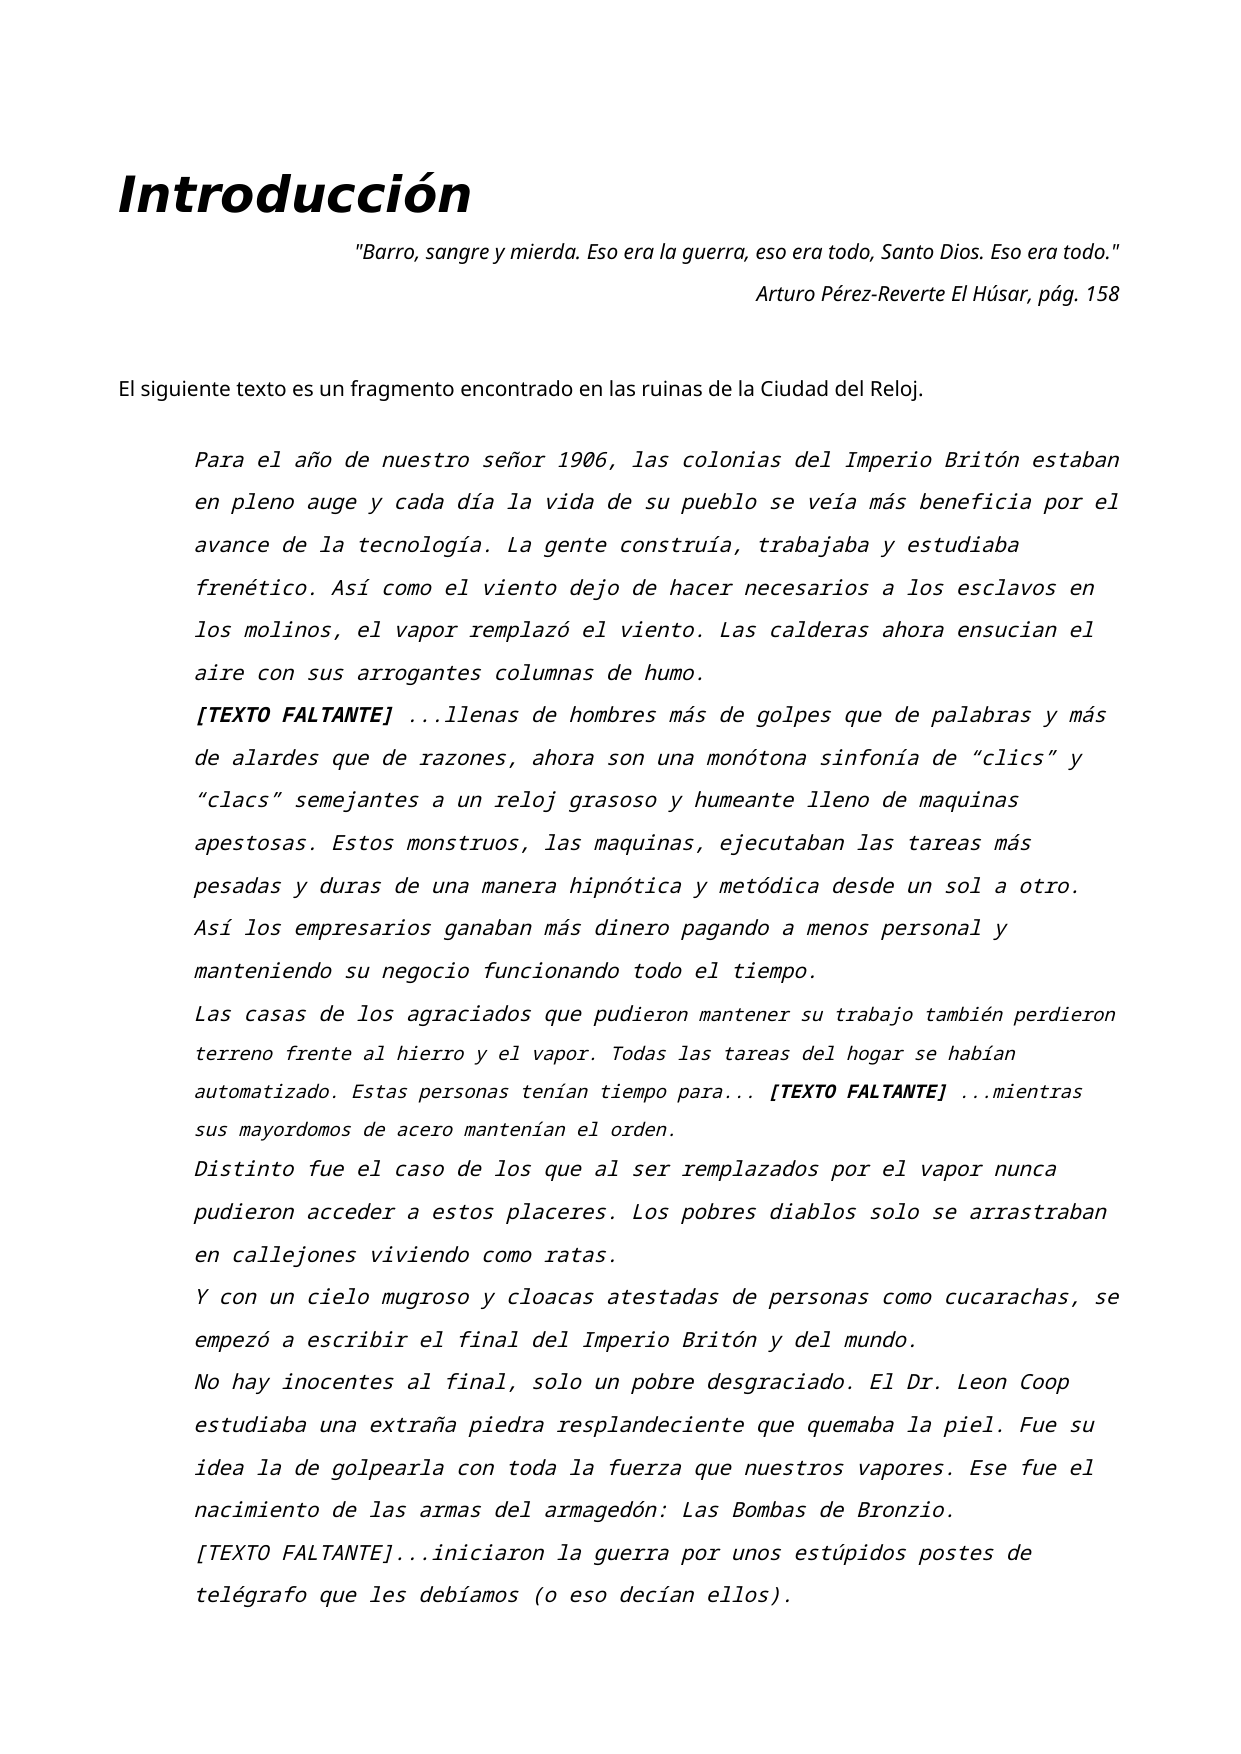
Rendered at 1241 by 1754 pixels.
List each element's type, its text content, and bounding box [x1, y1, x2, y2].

text Las casas de los agraciados que pudieron mantener su trabajo también perdieron terreno frente al hierro y el vapor. Todas las tareas del hogar se habían automatizado. Estas personas tenían tiempo para... [TEXTO FALTANTE] ...mientras sus mayordomos de acero mantenían el orden. [193, 999, 1122, 1142]
subtitle Introducción [118, 166, 1122, 224]
text Para el año de nuestro señor 1906, las colonias del Imperio Britón estaban en pleno auge y cada día la vida de su pueblo se veía más beneficia por el avance de la tecnología. La gente construía, trabajaba y estudiaba frenético. Así como el viento dejo de hacer necesarios a los esclavos en los molinos, el vapor remplazó el viento. Las calderas ahora ensucian el aire con sus arrogantes columnas de humo. [193, 445, 1122, 686]
text El siguiente texto es un fragmento encontrado en las ruinas de la Ciudad del Reloj. [118, 374, 1122, 402]
text [TEXTO FALTANTE] ...llenas de hombres más de golpes que de palabras y más de alardes que de razones, ahora son una monótona sinfonía de “clics” y “clacs” semejantes a un reloj grasoso y humeante lleno de maquinas apestosas. Estos monstruos, las maquinas, ejecutaban las tareas más pesadas y duras de una manera hipnótica y metódica desde un sol a otro. Así los empresarios ganaban más dinero pagando a menos personal y manteniendo su negocio funcionando todo el tiempo. [193, 700, 1122, 984]
text Y con un cielo mugroso y cloacas atestadas de personas como cucarachas, se empezó a escribir el final del Imperio Britón y del mundo. [193, 1282, 1122, 1353]
text "Barro, sangre y mierda. Eso era la guerra, eso era todo, Santo Dios. Eso era todo." [118, 237, 1122, 265]
text No hay inocentes al final, solo un pobre desgraciado. El Dr. Leon Coop estudiaba una extraña piedra resplandeciente que quemaba la piel. Fue su idea la de golpearla con toda la fuerza que nuestros vapores. Ese fue el nacimiento de las armas del armagedón: Las Bombas de Bronzio. [193, 1367, 1122, 1524]
text [TEXTO FALTANTE]...iniciaron la guerra por unos estúpidos postes de telégrafo que les debíamos (o eso decían ellos). [193, 1538, 1122, 1609]
text Arturo Pérez-Reverte El Húsar, pág. 158 [118, 279, 1122, 308]
text Distinto fue el caso de los que al ser remplazados por el vapor nunca pudieron acceder a estos placeres. Los pobres diablos solo se arrastraban en callejones viviendo como ratas. [193, 1154, 1122, 1268]
